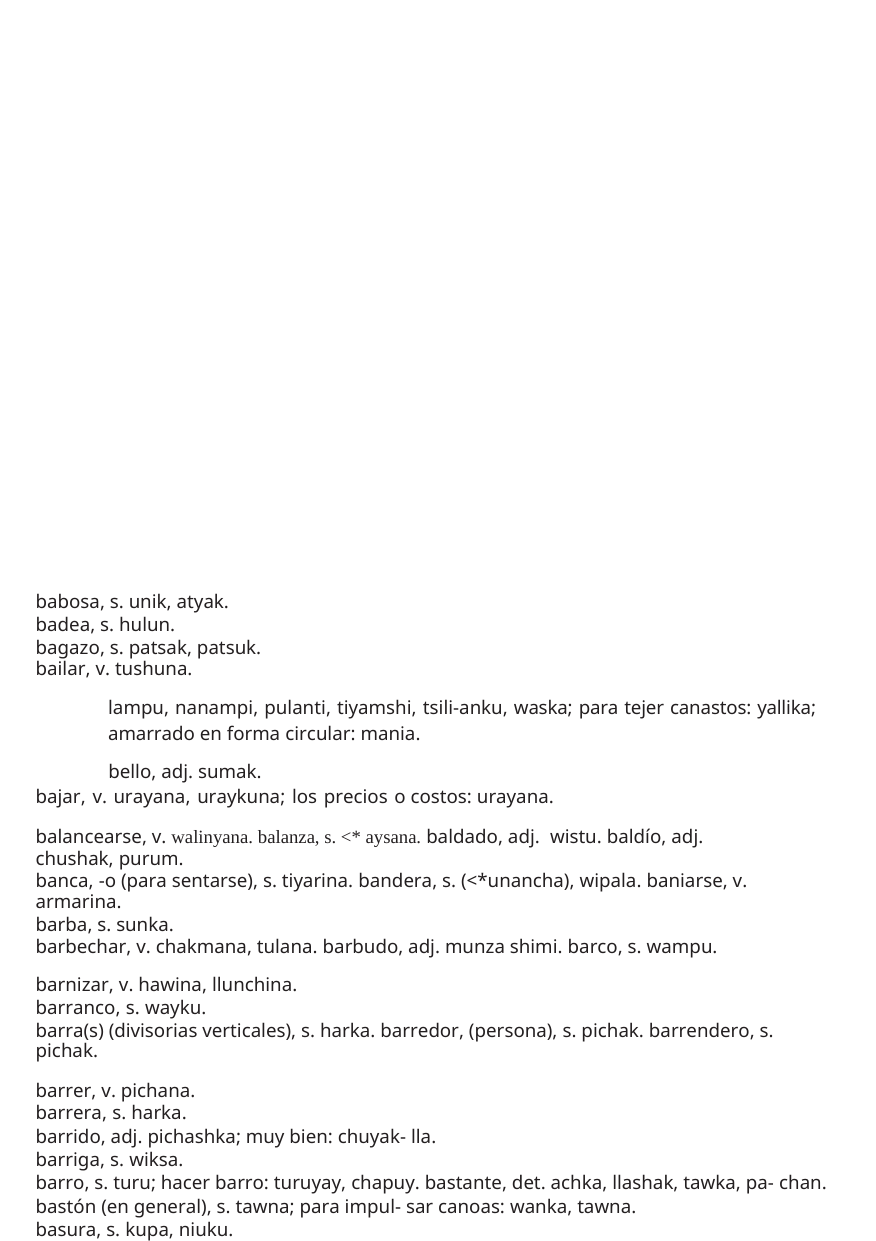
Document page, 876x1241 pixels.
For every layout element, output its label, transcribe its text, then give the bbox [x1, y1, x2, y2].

text basura, s. kupa, niuku. [35, 1218, 856, 1241]
text banca, -o (para sentarse), s. tiyarina. bandera, s. (<*unancha), wipala. baniarse, v. armarina. [35, 871, 808, 914]
text balancearse, v. walinyana. balanza, s. <* aysana. baldado, adj. wistu. baldío, adj. chushak, purum. [35, 825, 733, 871]
text barba, s. sunka. [35, 914, 856, 936]
text barrera, s. harka. [35, 1102, 856, 1124]
text bastón (en general), s. tawna; para impul- sar canoas: wanka, tawna. [35, 1194, 852, 1218]
text bello, adj. sumak. [108, 763, 856, 783]
text barranco, s. wayku. [35, 996, 856, 1019]
text barrido, adj. pichashka; muy bien: chuyak- lla. [35, 1124, 853, 1148]
text bagazo, s. patsak, patsuk. [35, 636, 856, 659]
text badea, s. hulun. [35, 614, 856, 636]
text bajar, v. urayana, uraykuna; los precios o costos: urayana. [35, 784, 856, 808]
text barro, s. turu; hacer barro: turuyay, chapuy. bastante, det. achka, llashak, tawka, pa- chan. [35, 1171, 852, 1194]
text barnizar, v. hawina, llunchina. [35, 975, 856, 996]
text babosa, s. unik, atyak. [35, 589, 856, 614]
text barra(s) (divisorias verticales), s. harka. barredor, (persona), s. pichak. barrendero, s. pichak. [35, 1020, 832, 1063]
text lampu, nanampi, pulanti, tiyamshi, tsili-anku, waska; para tejer canastos: yallika; amarrado en forma circular: mania. [108, 695, 816, 746]
text bailar, v. tushuna. [35, 659, 856, 679]
text barriga, s. wiksa. [35, 1148, 856, 1171]
text barrer, v. pichana. [35, 1080, 856, 1102]
text barbechar, v. chakmana, tulana. barbudo, adj. munza shimi. barco, s. wampu. [35, 936, 772, 958]
